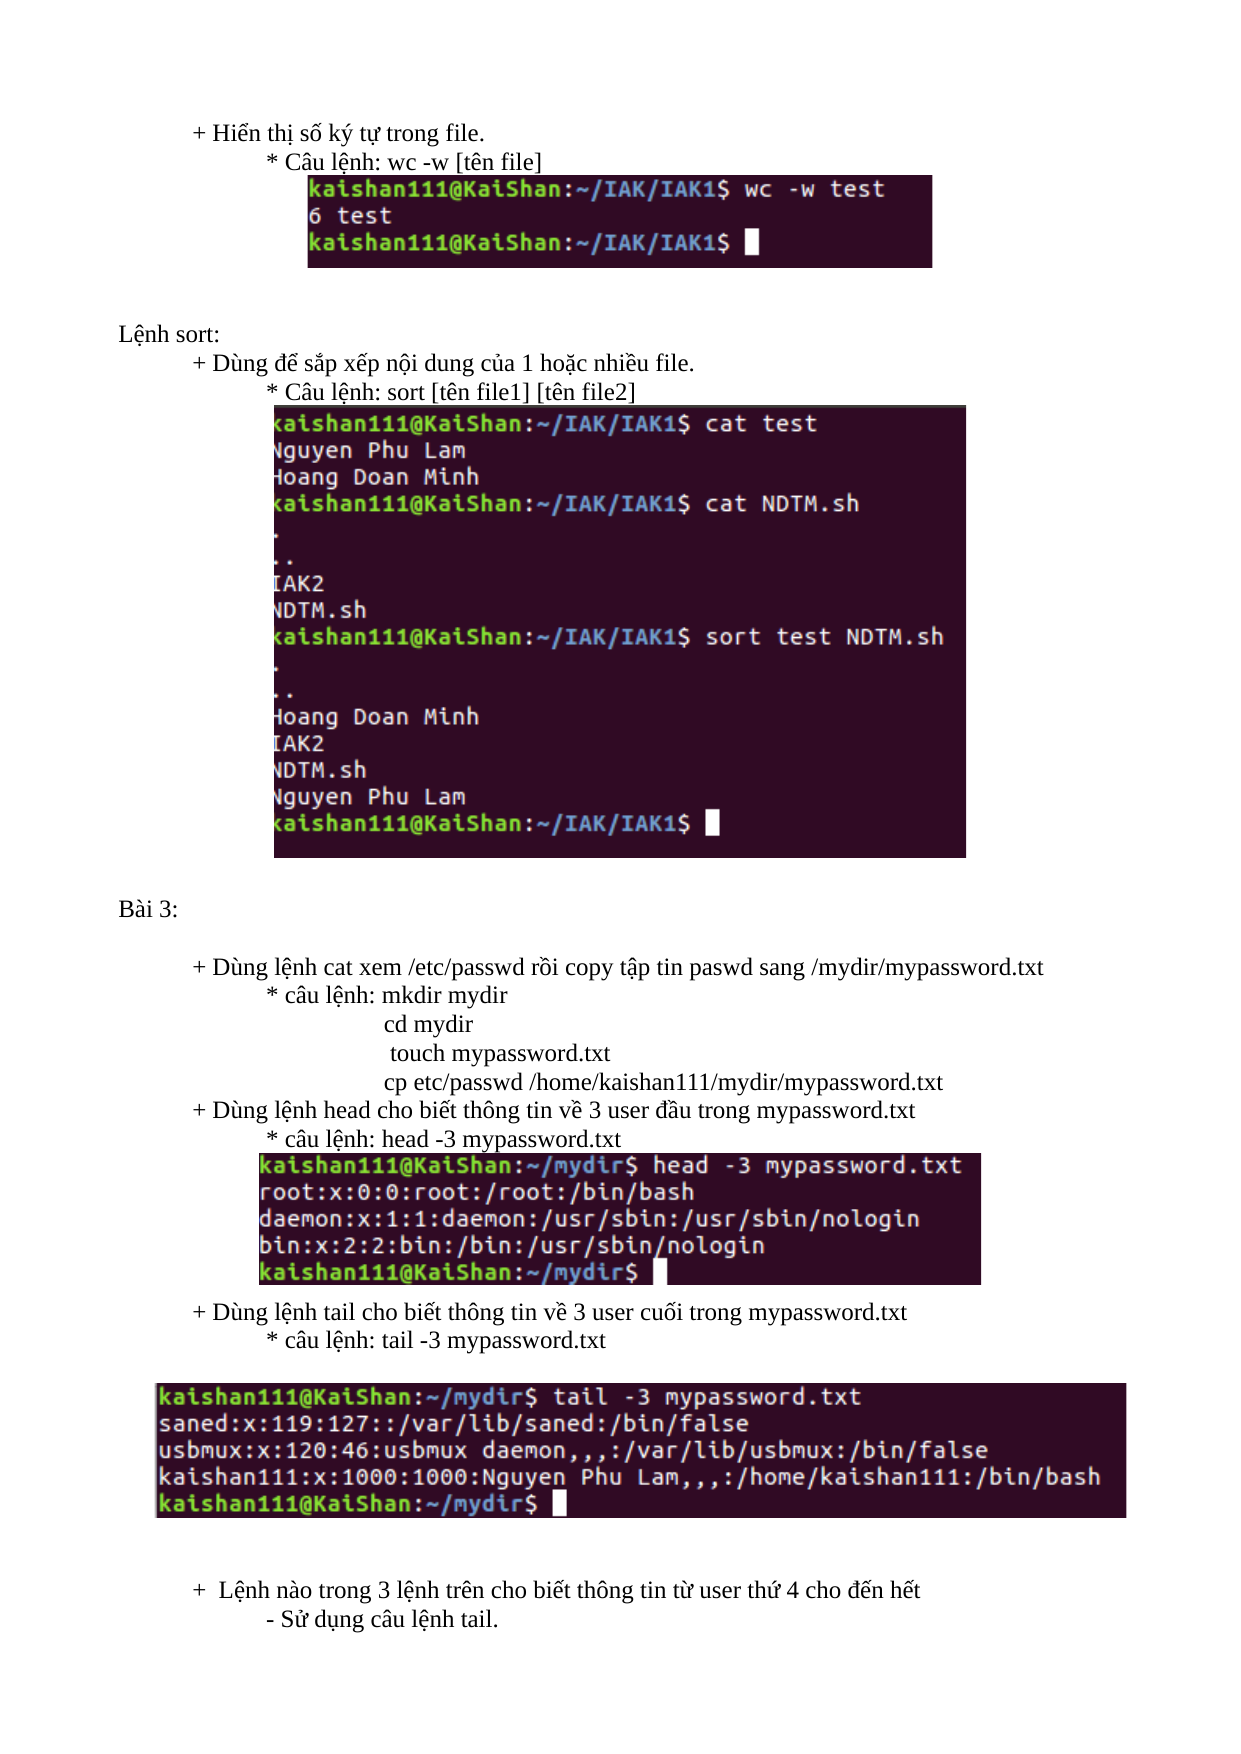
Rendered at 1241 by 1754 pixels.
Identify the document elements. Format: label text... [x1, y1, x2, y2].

picture [259, 1153, 982, 1285]
text Bài 3: [118, 894, 1122, 923]
text touch mypassword.txt [118, 1038, 1122, 1067]
picture [274, 405, 967, 858]
text - Sử dụng câu lệnh tail. [118, 1604, 1122, 1632]
text + Dùng lệnh head cho biết thông tin về 3 user đầu trong mypassword.txt [118, 1096, 1122, 1124]
text * câu lệnh: head -3 mypassword.txt [118, 1124, 1122, 1153]
text * câu lệnh: mkdir mydir [118, 981, 1122, 1009]
text + Dùng lệnh tail cho biết thông tin về 3 user cuối trong mypassword.txt [118, 1297, 1122, 1326]
text * Câu lệnh: wc -w [tên file] [118, 147, 1122, 176]
picture [154, 1383, 1127, 1518]
text Lệnh sort: [118, 319, 1122, 348]
text + Dùng lệnh cat xem /etc/passwd rồi copy tập tin paswd sang /mydir/mypassword.txt [118, 952, 1122, 981]
text * câu lệnh: tail -3 mypassword.txt [118, 1326, 1122, 1354]
text * Câu lệnh: sort [tên file1] [tên file2] [118, 377, 1122, 406]
text cp etc/passwd /home/kaishan111/mydir/mypassword.txt [118, 1067, 1122, 1096]
text cd mydir [118, 1009, 1122, 1038]
picture [307, 175, 933, 268]
text + Hiển thị số ký tự trong file. [118, 118, 1122, 147]
text + Dùng để sắp xếp nội dung của 1 hoặc nhiều file. [118, 348, 1122, 377]
text + Lệnh nào trong 3 lệnh trên cho biết thông tin từ user thứ 4 cho đến hết [118, 1575, 1122, 1604]
